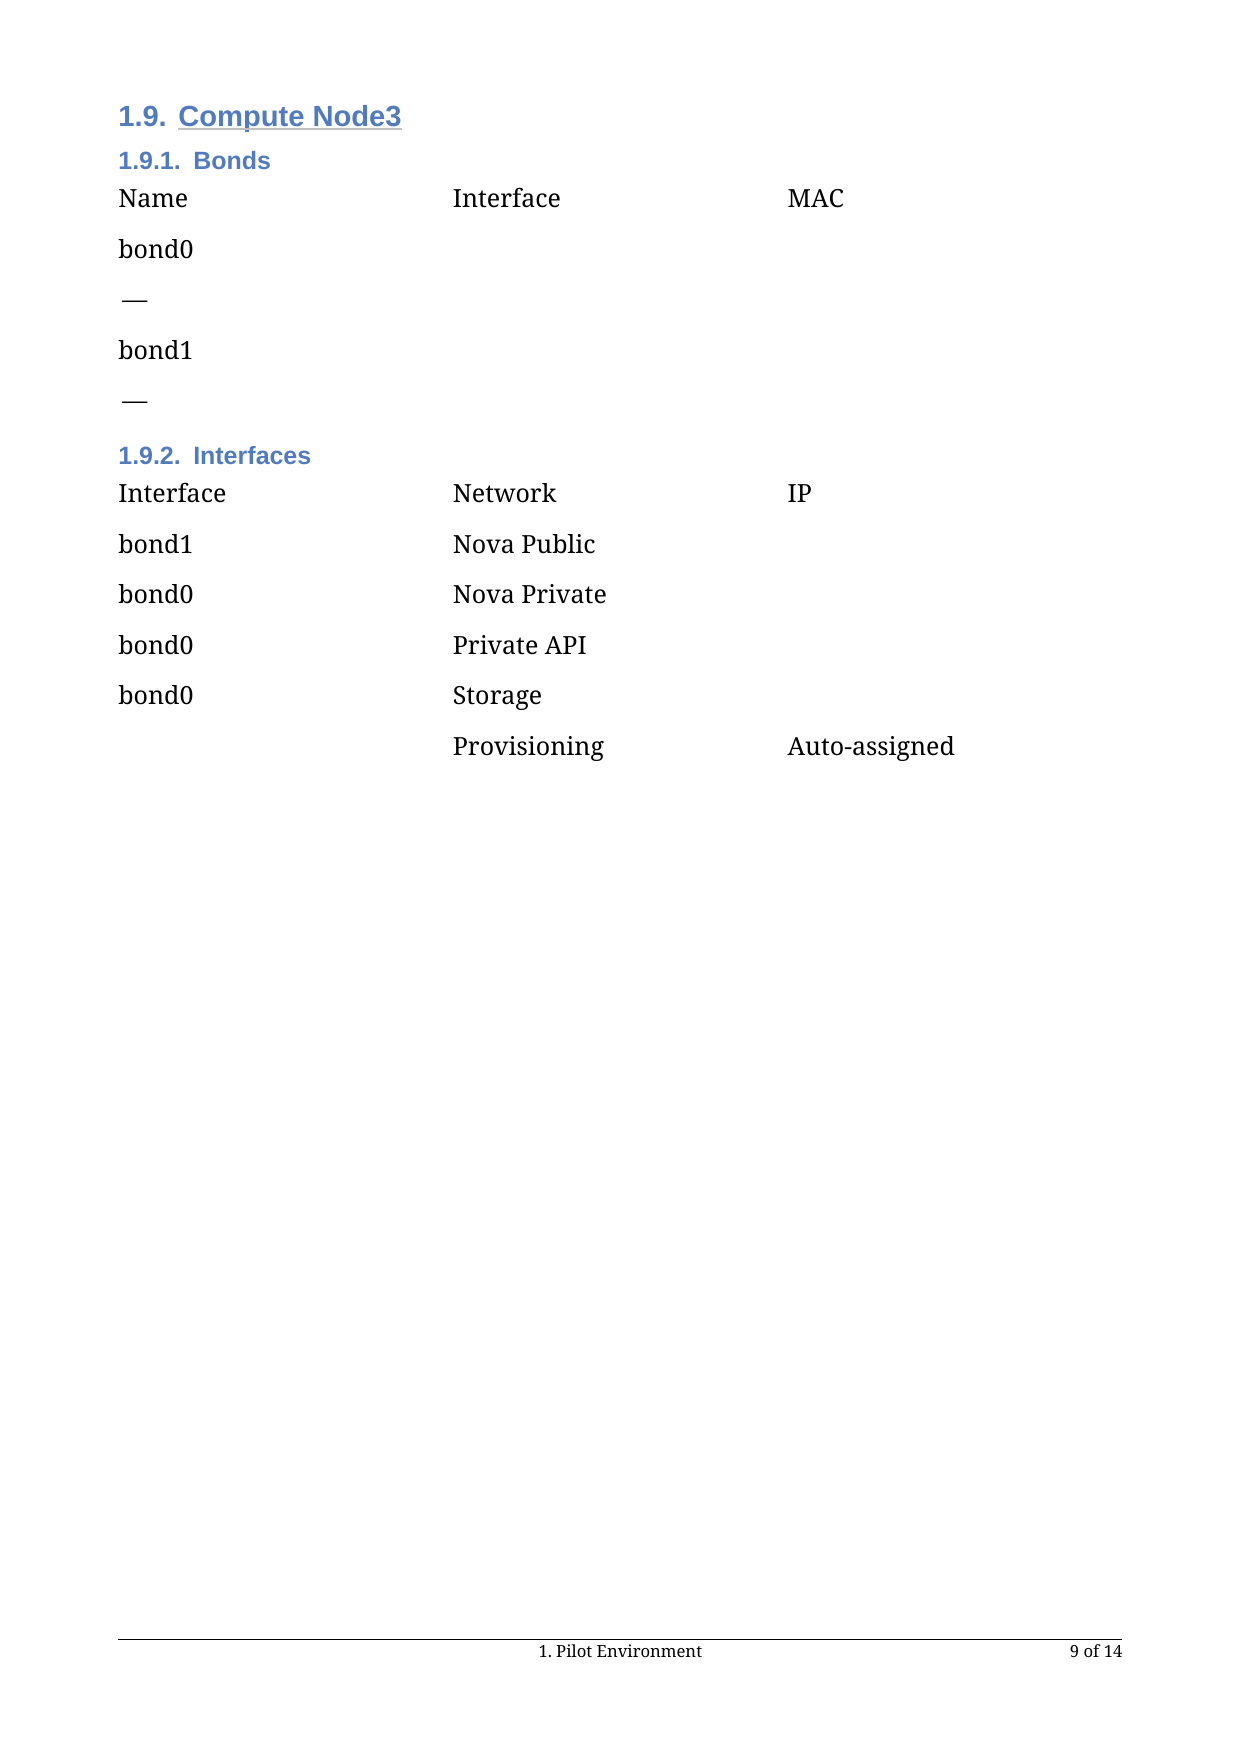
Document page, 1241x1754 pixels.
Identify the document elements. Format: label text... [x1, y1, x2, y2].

table_cell bond0 [118, 574, 453, 624]
table_header Name [118, 178, 453, 228]
table_header Interface [453, 178, 787, 228]
table_cell [453, 229, 787, 279]
table_cell bond0 [118, 624, 453, 675]
table_header Network [453, 473, 787, 523]
table_cell [788, 380, 1122, 431]
table_cell bond1 [118, 523, 453, 574]
table_cell Auto-assigned [788, 725, 1122, 776]
table_cell [453, 279, 787, 329]
table_cell bond1 [118, 330, 453, 380]
table_cell Provisioning [453, 725, 787, 776]
table_cell — [118, 279, 453, 329]
subtitle Interfaces [118, 441, 1122, 470]
table_cell [118, 725, 453, 776]
table_cell [788, 330, 1122, 380]
table_cell [788, 574, 1122, 624]
table_cell [453, 380, 787, 431]
subtitle Bonds [118, 146, 1122, 175]
table_cell Nova Private [453, 574, 787, 624]
table_cell Private API [453, 624, 787, 675]
table_cell bond0 [118, 229, 453, 279]
table_cell [788, 675, 1122, 725]
table_cell [788, 279, 1122, 329]
table_cell [788, 229, 1122, 279]
subtitle Compute Node3 [118, 99, 1122, 133]
table_header IP [788, 473, 1122, 523]
table_cell — [118, 380, 453, 431]
table_cell [788, 624, 1122, 675]
table_header Interface [118, 473, 453, 523]
table_header MAC [788, 178, 1122, 228]
table_cell Storage [453, 675, 787, 725]
table_cell [788, 523, 1122, 574]
table_cell [453, 330, 787, 380]
table_cell Nova Public [453, 523, 787, 574]
table_cell bond0 [118, 675, 453, 725]
